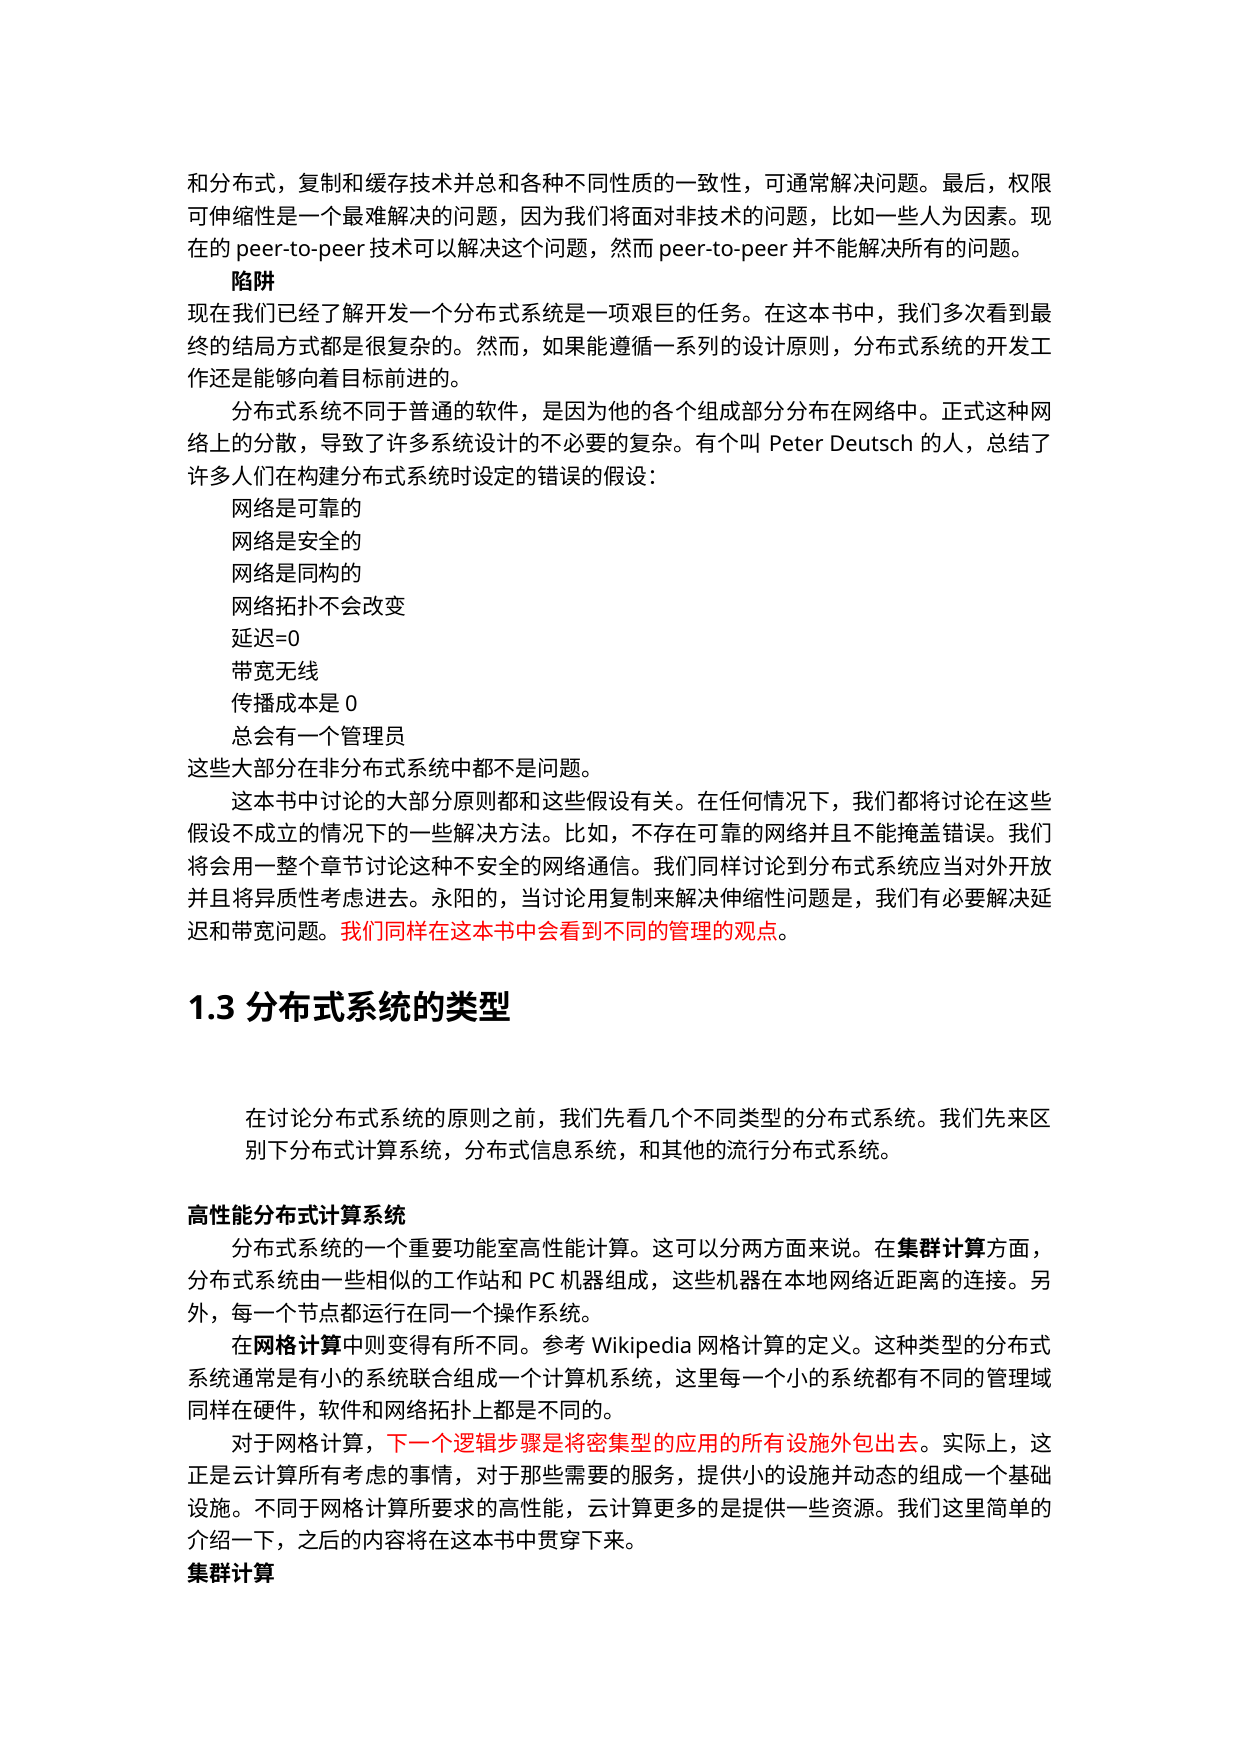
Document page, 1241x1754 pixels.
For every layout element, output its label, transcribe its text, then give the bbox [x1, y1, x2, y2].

text 高性能分布式计算系统 [187, 1194, 1053, 1226]
text 网络是安全的 [187, 519, 1053, 552]
list 在讨论分布式系统的原则之前，我们先看几个不同类型的分布式系统。我们先来区别下分布式计算系统，分布式信息系统，和其他的流行分布式系统。 [245, 1096, 1053, 1161]
text 网络拓扑不会改变 [187, 584, 1053, 617]
text 现在我们已经了解开发一个分布式系统是一项艰巨的任务。在这本书中，我们多次看到最终的结局方式都是很复杂的。然而，如果能遵循一系列的设计原则，分布式系统的开发工作还是能够向着目标前进的。 [187, 292, 1053, 389]
text 带宽无线 [187, 649, 1053, 682]
subtitle 分布式系统的类型 [187, 969, 1053, 1034]
text 延迟=0 [187, 617, 1053, 649]
text 网络是可靠的 [187, 487, 1053, 519]
text 陷阱 [187, 259, 1053, 292]
text 总会有一个管理员 [187, 714, 1053, 747]
text 这些大部分在非分布式系统中都不是问题。 [187, 747, 1053, 779]
text 和分布式，复制和缓存技术并总和各种不同性质的一致性，可通常解决问题。最后，权限可伸缩性是一个最难解决的问题，因为我们将面对非技术的问题，比如一些人为因素。现在的peer-to-peer技术可以解决这个问题，然而peer-to-peer并不能解决所有的问题。 [187, 162, 1053, 259]
text 这本书中讨论的大部分原则都和这些假设有关。在任何情况下，我们都将讨论在这些假设不成立的情况下的一些解决方法。比如，不存在可靠的网络并且不能掩盖错误。我们将会用一整个章节讨论这种不安全的网络通信。我们同样讨论到分布式系统应当对外开放，并且将异质性考虑进去。永阳的，当讨论用复制来解决伸缩性问题是，我们有必要解决延迟和带宽问题。我们同样在这本书中会看到不同的管理的观点。 [187, 779, 1053, 942]
text 分布式系统的一个重要功能室高性能计算。这可以分两方面来说。在集群计算方面，分布式系统由一些相似的工作站和PC机器组成，这些机器在本地网络近距离的连接。另外，每一个节点都运行在同一个操作系统。 [187, 1226, 1053, 1324]
text 对于网格计算，下一个逻辑步骤是将密集型的应用的所有设施外包出去。实际上，这正是云计算所有考虑的事情，对于那些需要的服务，提供小的设施并动态的组成一个基础设施。不同于网格计算所要求的高性能，云计算更多的是提供一些资源。我们这里简单的介绍一下，之后的内容将在这本书中贯穿下来。 [187, 1421, 1053, 1551]
text 传播成本是0 [187, 682, 1053, 714]
text 分布式系统不同于普通的软件，是因为他的各个组成部分分布在网络中。正式这种网络上的分散，导致了许多系统设计的不必要的复杂。有个叫Peter Deutsch 的人，总结了许多人们在构建分布式系统时设定的错误的假设： [187, 389, 1053, 487]
text 集群计算 [187, 1551, 1053, 1584]
text 网络是同构的 [187, 552, 1053, 584]
text 在网格计算中则变得有所不同。参考Wikipedia网格计算的定义。这种类型的分布式系统通常是有小的系统联合组成一个计算机系统，这里每一个小的系统都有不同的管理域，同样在硬件，软件和网络拓扑上都是不同的。 [187, 1324, 1053, 1421]
